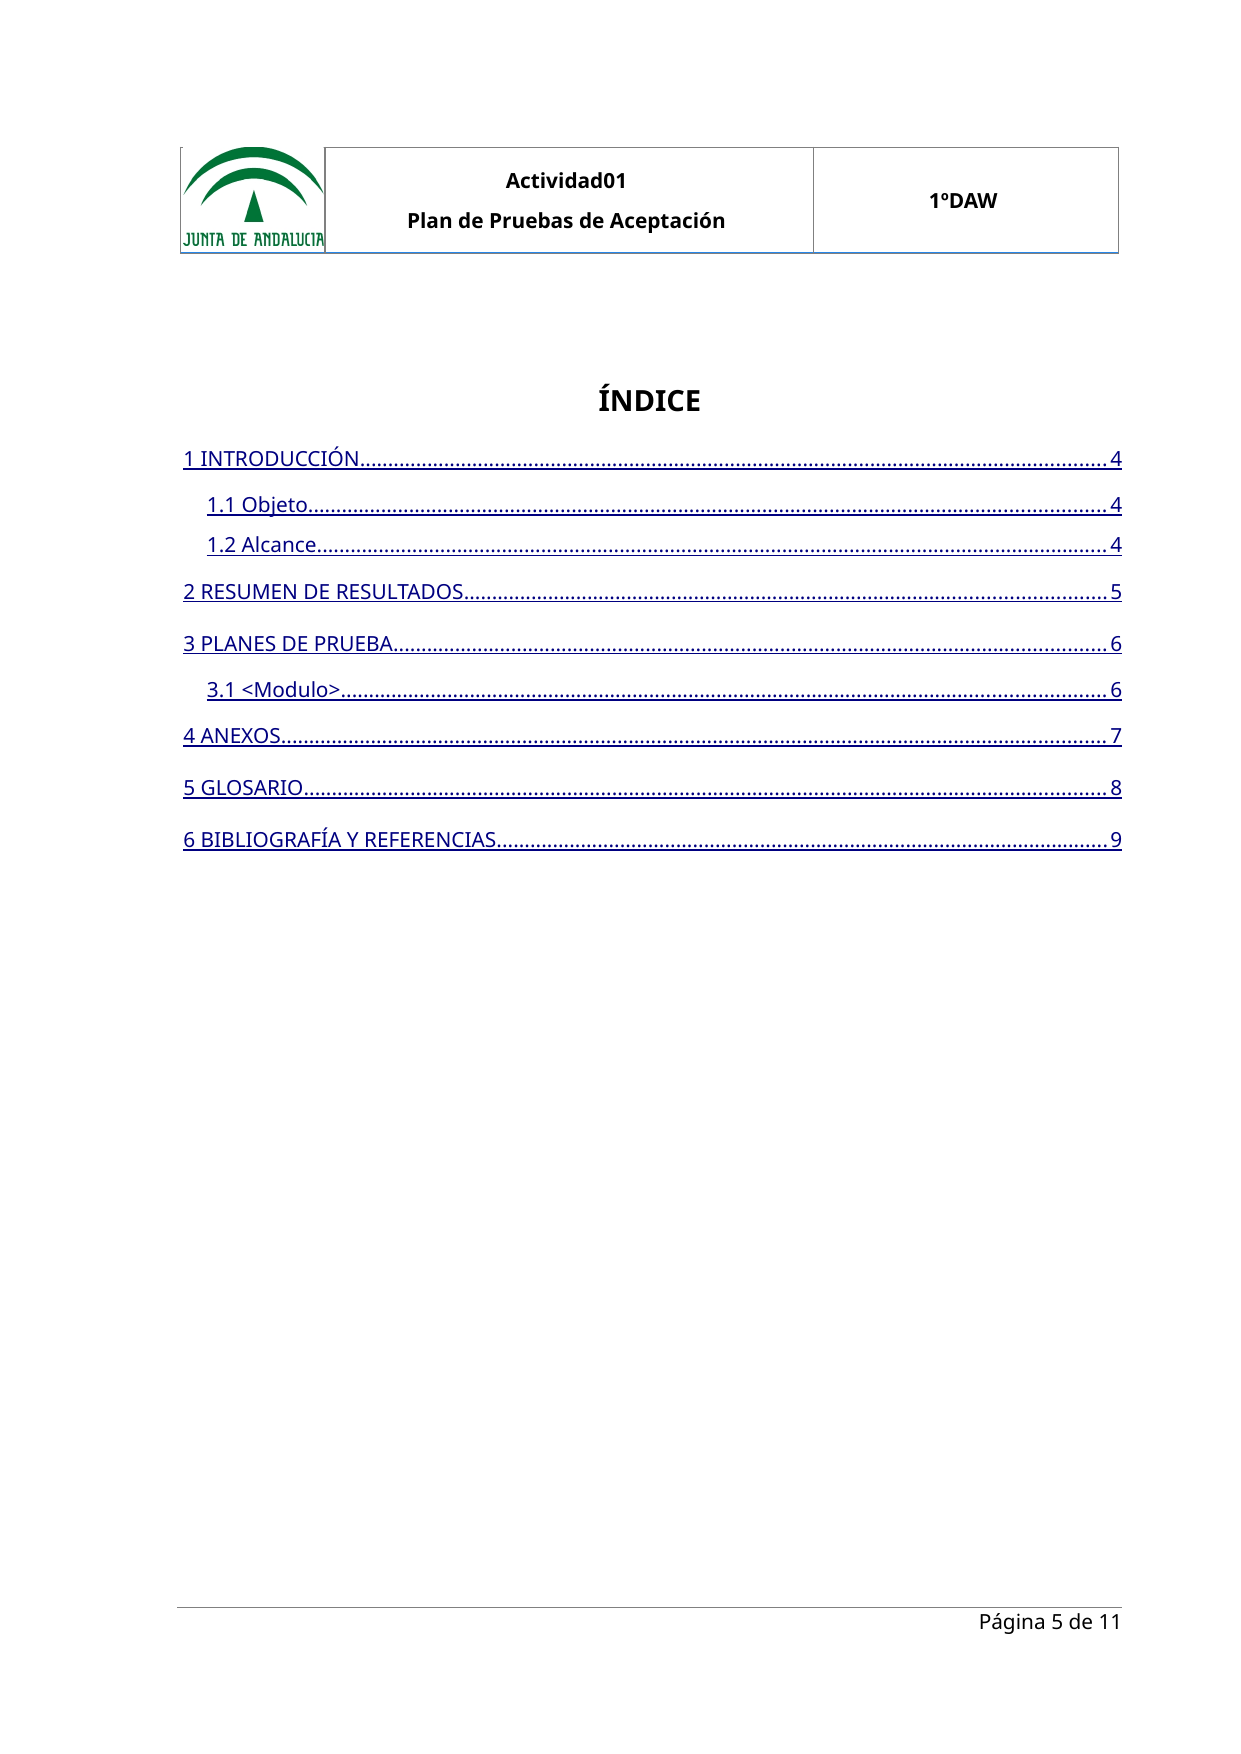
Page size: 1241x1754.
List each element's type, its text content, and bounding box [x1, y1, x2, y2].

text 1 INTRODUCCIÓN 4 [183, 444, 1122, 468]
text 1.2 Alcance 4 [207, 531, 1122, 555]
text 2 RESUMEN DE RESULTADOS 5 [183, 577, 1122, 601]
text 4 ANEXOS 7 [183, 721, 1122, 745]
text 3.1 <Modulo> 6 [207, 675, 1122, 699]
text 5 GLOSARIO 8 [183, 773, 1122, 797]
text 1.1 Objeto 4 [207, 490, 1122, 514]
text 3 PLANES DE PRUEBA 6 [183, 629, 1122, 653]
text 6 BIBLIOGRAFÍA Y REFERENCIAS 9 [183, 825, 1122, 849]
picture [183, 147, 324, 246]
subtitle ÍNDICE [177, 380, 1122, 420]
